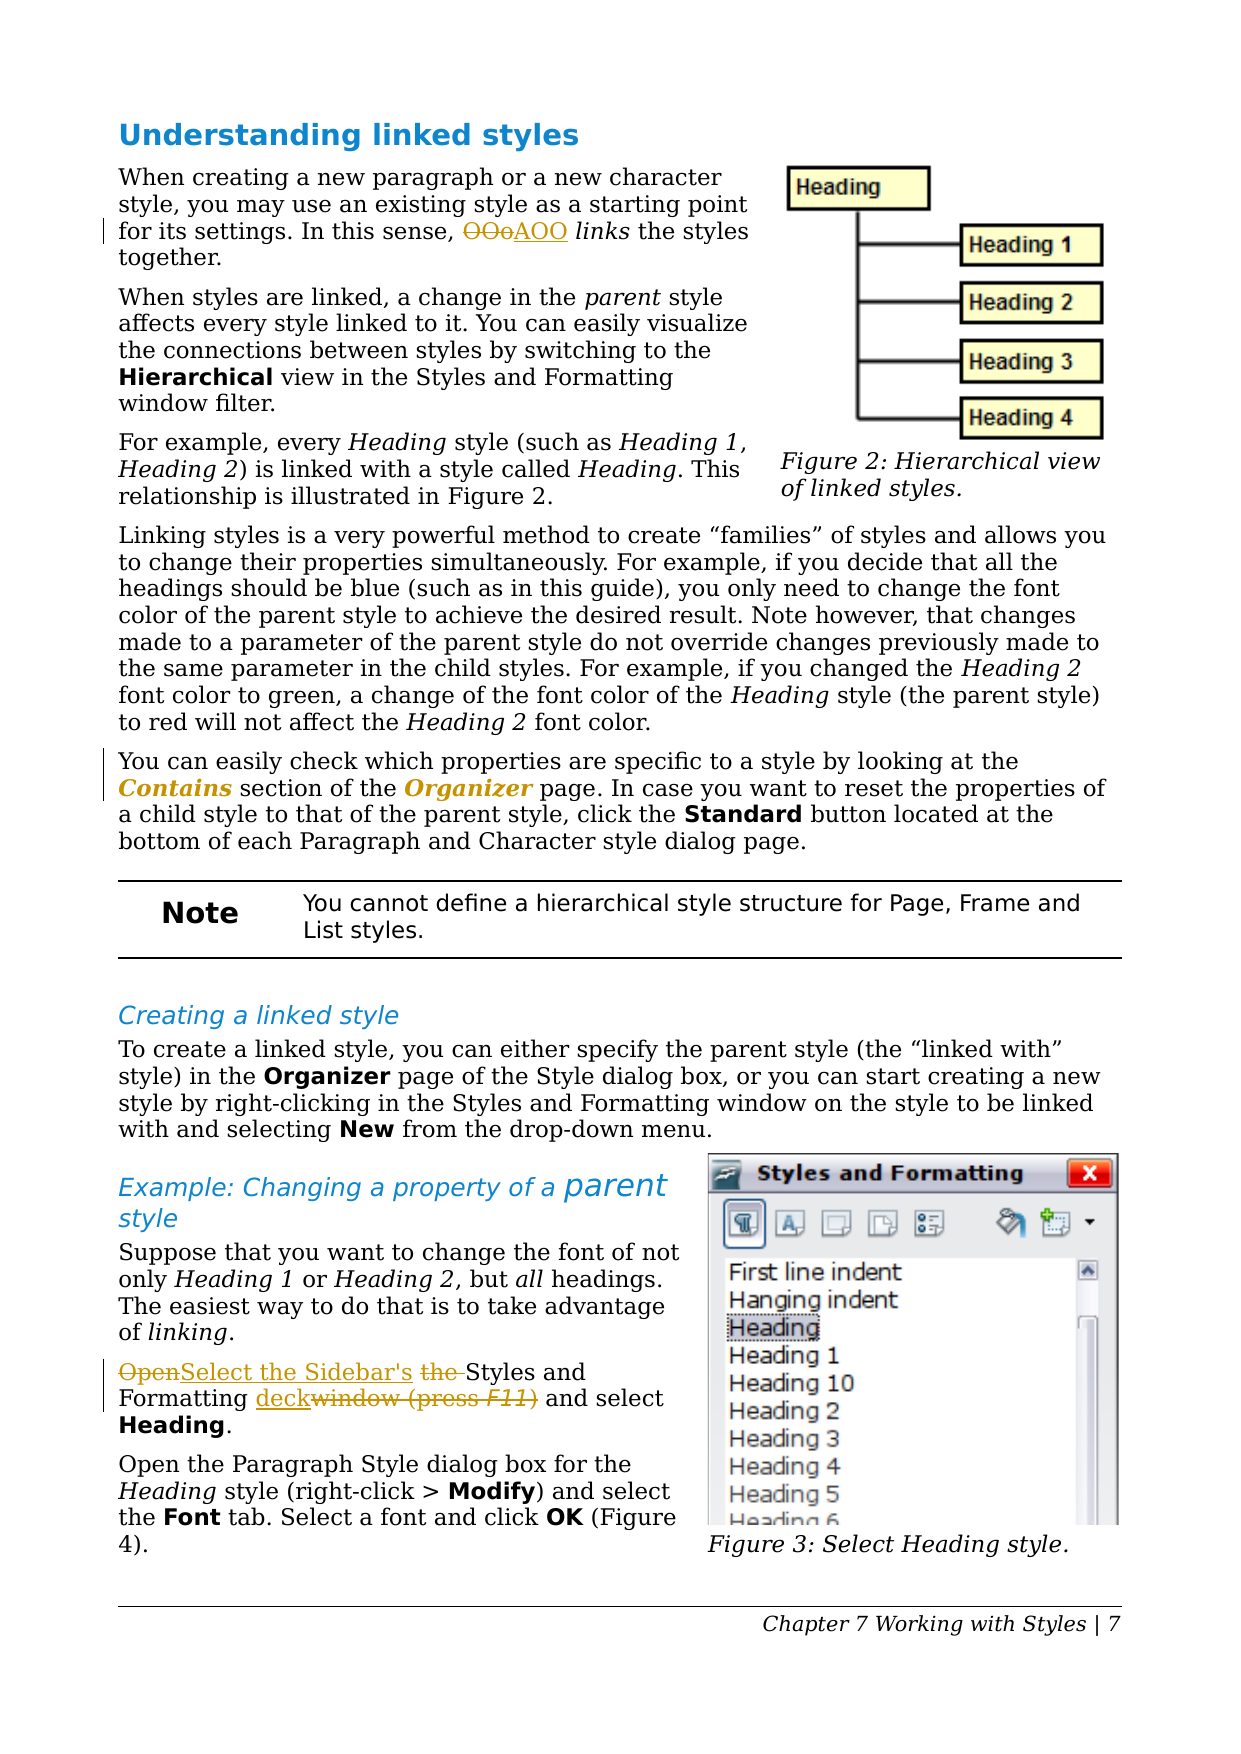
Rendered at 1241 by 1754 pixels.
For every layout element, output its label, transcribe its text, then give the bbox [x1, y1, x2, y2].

text When styles are linked, a change in the parent style affects every style linked to it. You can easily visualize the connections between styles by switching to the Hierarchical view in the Styles and Formatting window filter. [118, 284, 780, 417]
text Suppose that you want to change the font of not only Heading 1 or Heading 2, but all headings. The easiest way to do that is to take advantage of linking. [118, 1239, 707, 1346]
text When creating a new paragraph or a new character style, you may use an existing style as a starting point for its settings. In this sense, AOO links the styles together. [118, 164, 780, 271]
table_header Note [118, 882, 281, 957]
text Open the Paragraph Style dialog box for the Heading style (right-click > Modify) and select the Font tab. Select a font and click OK (Figure 4). [118, 1451, 708, 1558]
subtitle Example: Changing a property of a parent style [118, 1167, 707, 1233]
text Figure 2: Hierarchical view of linked styles. [781, 449, 1113, 502]
subtitle Understanding linked styles [118, 118, 1122, 152]
text Select the Sidebar's Styles and Formatting deck and select Heading. [118, 1359, 707, 1439]
picture [780, 159, 1113, 449]
text You can easily check which properties are specific to a style by looking at the Contains section of the Organizer page. In case you want to reset the properties of a child style to that of the parent style, click the Standard button located at the bottom of each Paragraph and Character style dialog page. [118, 748, 1122, 855]
subtitle [708, 1525, 1119, 1531]
text Figure 3: Select Heading style. [708, 1531, 1119, 1558]
text For example, every Heading style (such as Heading 1, Heading 2) is linked with a style called Heading. This relationship is illustrated in Figure 2. [118, 429, 781, 509]
text Linking styles is a very powerful method to create “families” of styles and allows you to change their properties simultaneously. For example, if you decide that all the headings should be blue (such as in this guide), you only need to change the font color of the parent style to achieve the desired result. Note however, that changes made to a parameter of the parent style do not override changes previously made to the same parameter in the child styles. For example, if you changed the Heading 2 font color to green, a change of the font color of the Heading style (the parent style) to red will not affect the Heading 2 font color. [118, 522, 1122, 735]
picture [707, 1153, 1119, 1525]
subtitle Creating a linked style [118, 1001, 1122, 1030]
subtitle [708, 1558, 1119, 1566]
text To create a linked style, you can either specify the parent style (the “linked with” style) in the Organizer page of the Style dialog box, or you can start creating a new style by right-clicking in the Styles and Formatting window on the style to be linked with and selecting New from the drop-down menu. [118, 1037, 1122, 1143]
table_header You cannot define a hierarchical style structure for Page, Frame and List styles. [281, 882, 1122, 957]
